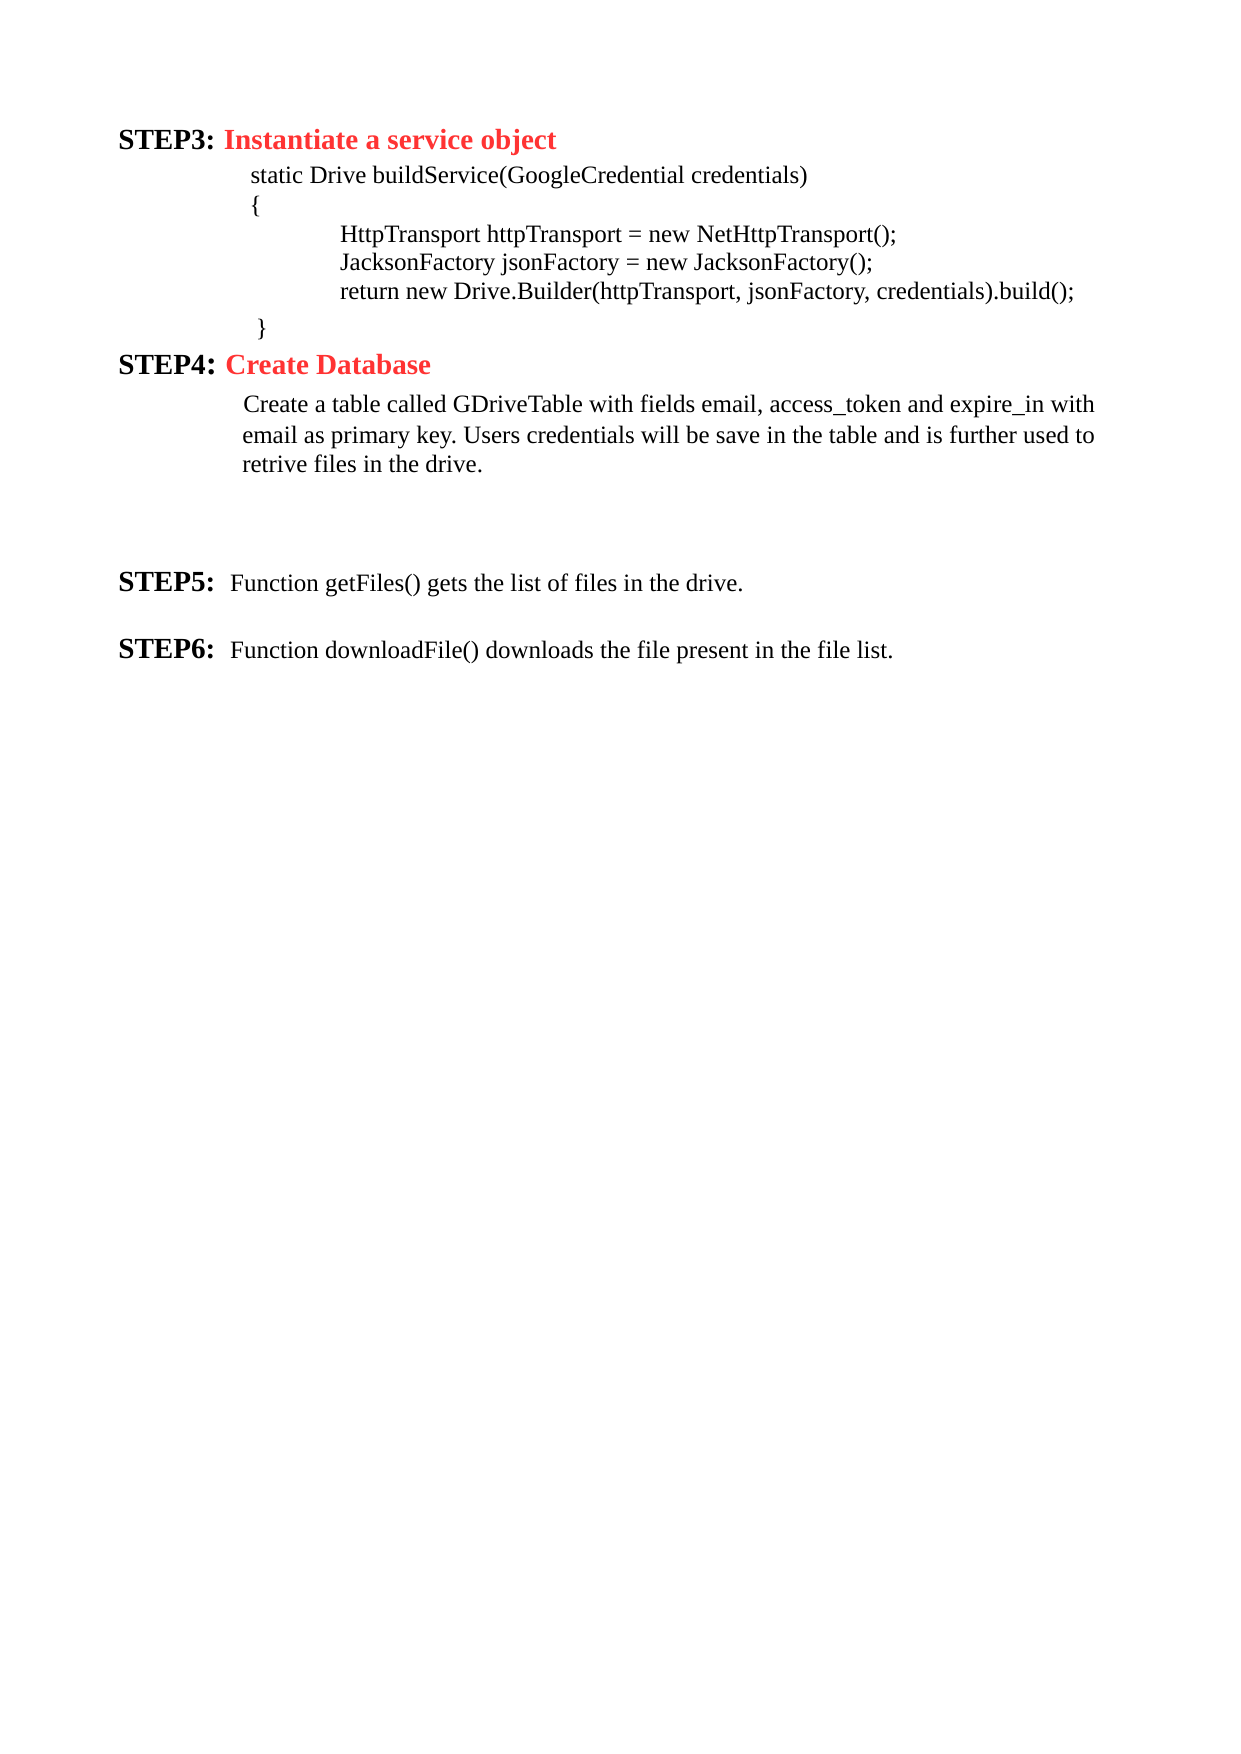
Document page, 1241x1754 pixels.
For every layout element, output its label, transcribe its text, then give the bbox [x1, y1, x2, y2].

text STEP5: Function getFiles() gets the list of files in the drive. [118, 564, 1122, 597]
text STEP3: Instantiate a service object [118, 118, 1122, 156]
text return new Drive.Builder(httpTransport, jsonFactory, credentials).build(); [118, 276, 1122, 305]
text static Drive buildService(GoogleCredential credentials) [118, 156, 1122, 190]
text } [118, 305, 1122, 343]
text { [118, 190, 1122, 219]
text Create a table called GDriveTable with fields email, access_token and expire_in with email as primary key. Users credentials will be save in the table and is further used to retrive files in the drive. [118, 382, 1122, 477]
text STEP4: Create Database [118, 343, 1122, 382]
text STEP6: Function downloadFile() downloads the file present in the file list. [118, 631, 1122, 664]
text JacksonFactory jsonFactory = new JacksonFactory(); [118, 247, 1122, 276]
text HttpTransport httpTransport = new NetHttpTransport(); [118, 219, 1122, 247]
